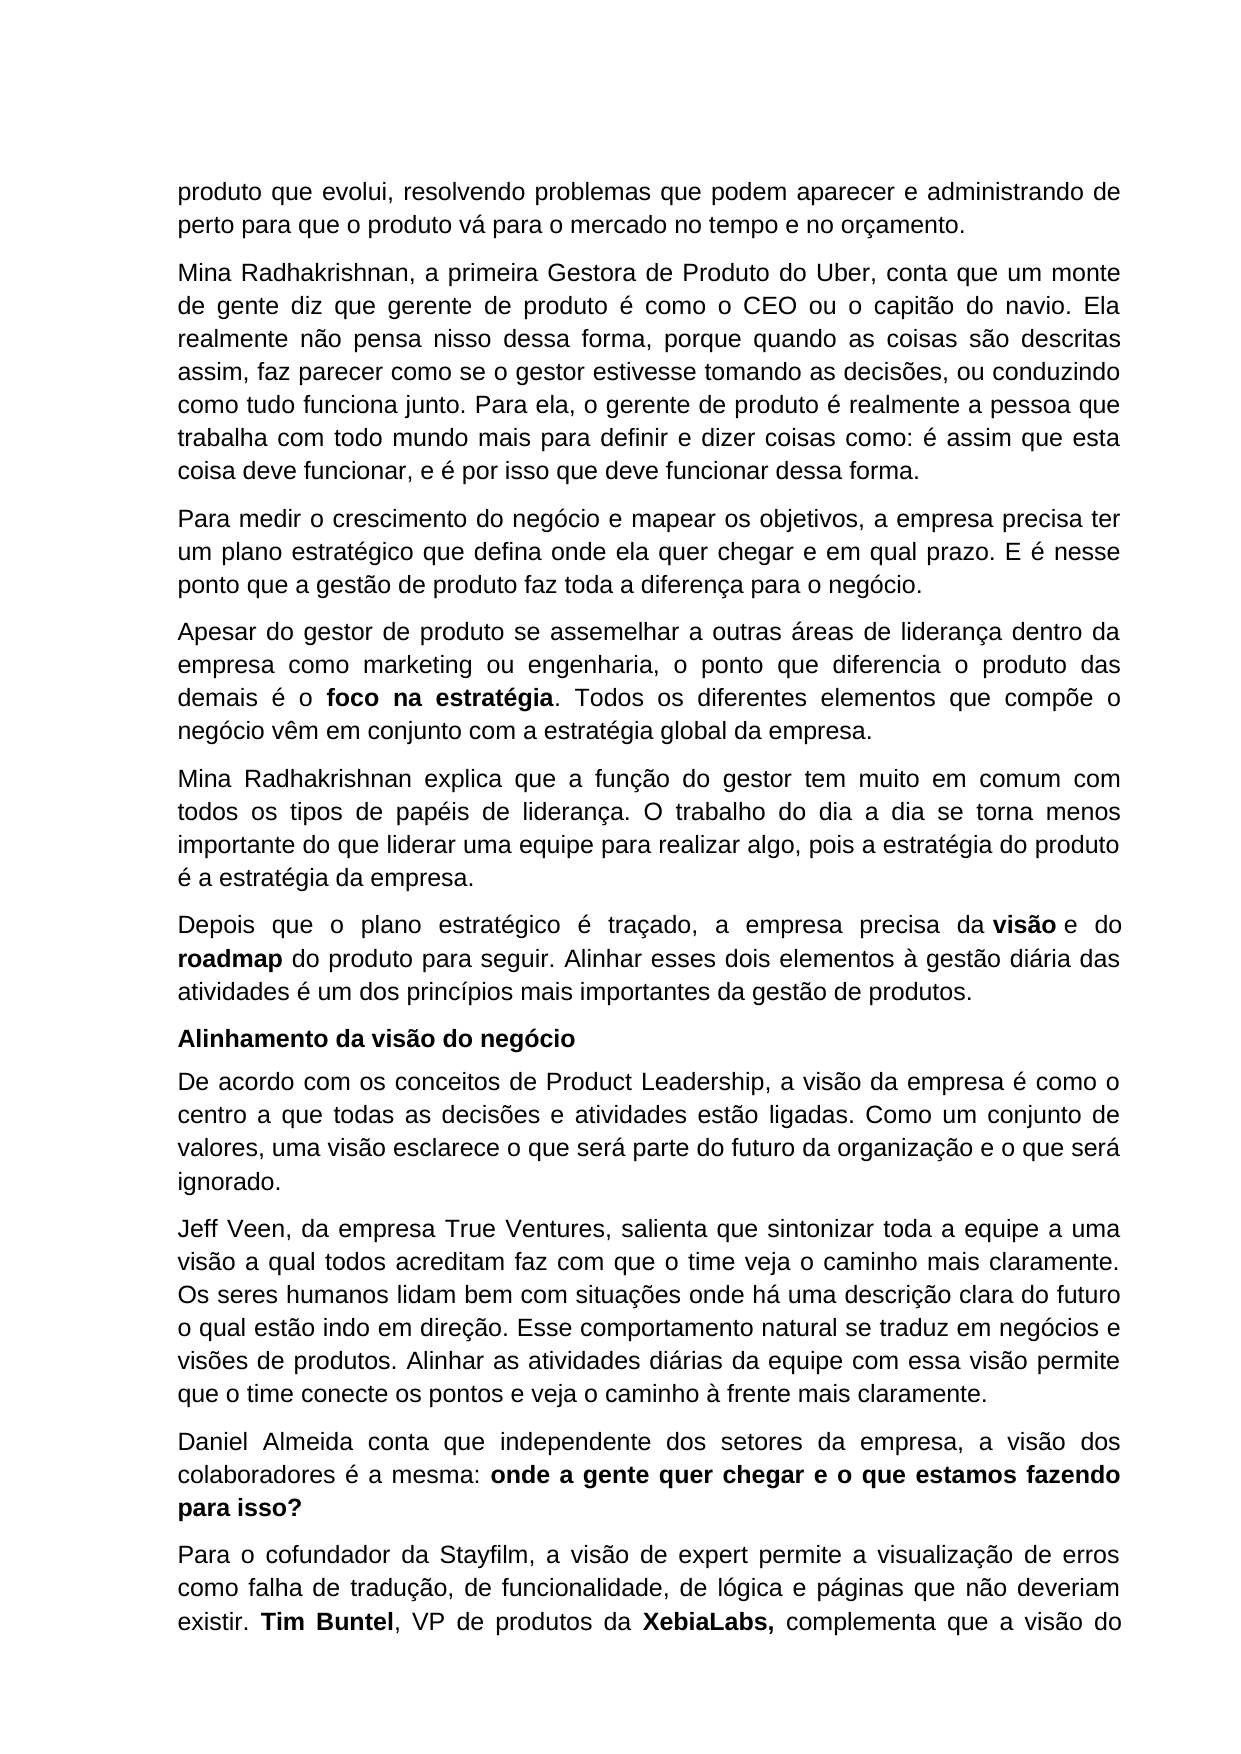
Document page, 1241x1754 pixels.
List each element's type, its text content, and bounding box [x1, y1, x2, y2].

text Mina Radhakrishnan explica que a função do gestor tem muito em comum com todos os tipos de papéis de liderança. O trabalho do dia a dia se torna menos importante do que liderar uma equipe para realizar algo, pois a estratégia do produto é a estratégia da empresa. [177, 764, 1122, 892]
text Para o cofundador da Stayfilm, a visão de expert permite a visualização de erros como falha de tradução, de funcionalidade, de lógica e páginas que não deveriam existir. Tim Buntel, VP de produtos da XebiaLabs, complementa que a visão do [177, 1540, 1122, 1635]
text Depois que o plano estratégico é traçado, a empresa precisa da visão e do roadmap do produto para seguir. Alinhar esses dois elementos à gestão diária das atividades é um dos princípios mais importantes da gestão de produtos. [177, 911, 1122, 1005]
text Para medir o crescimento do negócio e mapear os objetivos, a empresa precisa ter um plano estratégico que defina onde ela quer chegar e em qual prazo. E é nesse ponto que a gestão de produto faz toda a diferença para o negócio. [177, 503, 1122, 598]
text Daniel Almeida conta que independente dos setores da empresa, a visão dos colaboradores é a mesma: onde a gente quer chegar e o que estamos fazendo para isso? [177, 1427, 1122, 1522]
text produto que evolui, resolvendo problemas que podem aparecer e administrando de perto para que o produto vá para o mercado no tempo e no orçamento. [177, 177, 1122, 239]
text Mina Radhakrishnan, a primeira Gestora de Produto do Uber, conta que um monte de gente diz que gerente de produto é como o CEO ou o capitão do navio. Ela realmente não pensa nisso dessa forma, porque quando as coisas são descritas assim, faz parecer como se o gestor estivesse tomando as decisões, ou conduzindo como tudo funciona junto. Para ela, o gerente de produto é realmente a pessoa que trabalha com todo mundo mais para definir e dizer coisas como: é assim que esta coisa deve funcionar, e é por isso que deve funcionar dessa forma. [177, 258, 1122, 485]
text Apesar do gestor de produto se assemelhar a outras áreas de liderança dentro da empresa como marketing ou engenharia, o ponto que diferencia o produto das demais é o foco na estratégia. Todos os diferentes elementos que compõe o negócio vêm em conjunto com a estratégia global da empresa. [177, 617, 1122, 745]
text De acordo com os conceitos de Product Leadership, a visão da empresa é como o centro a que todas as decisões e atividades estão ligadas. Como um conjunto de valores, uma visão esclarece o que será parte do futuro da organização e o que será ignorado. [177, 1067, 1122, 1195]
text Jeff Veen, da empresa True Ventures, salienta que sintonizar toda a equipe a uma visão a qual todos acreditam faz com que o time veja o caminho mais claramente. Os seres humanos lidam bem com situações onde há uma descrição clara do futuro o qual estão indo em direção. Esse comportamento natural se traduz em negócios e visões de produtos. Alinhar as atividades diárias da equipe com essa visão permite que o time conecte os pontos e veja o caminho à frente mais claramente. [177, 1214, 1122, 1408]
subtitle Alinhamento da visão do negócio [177, 1024, 1122, 1053]
